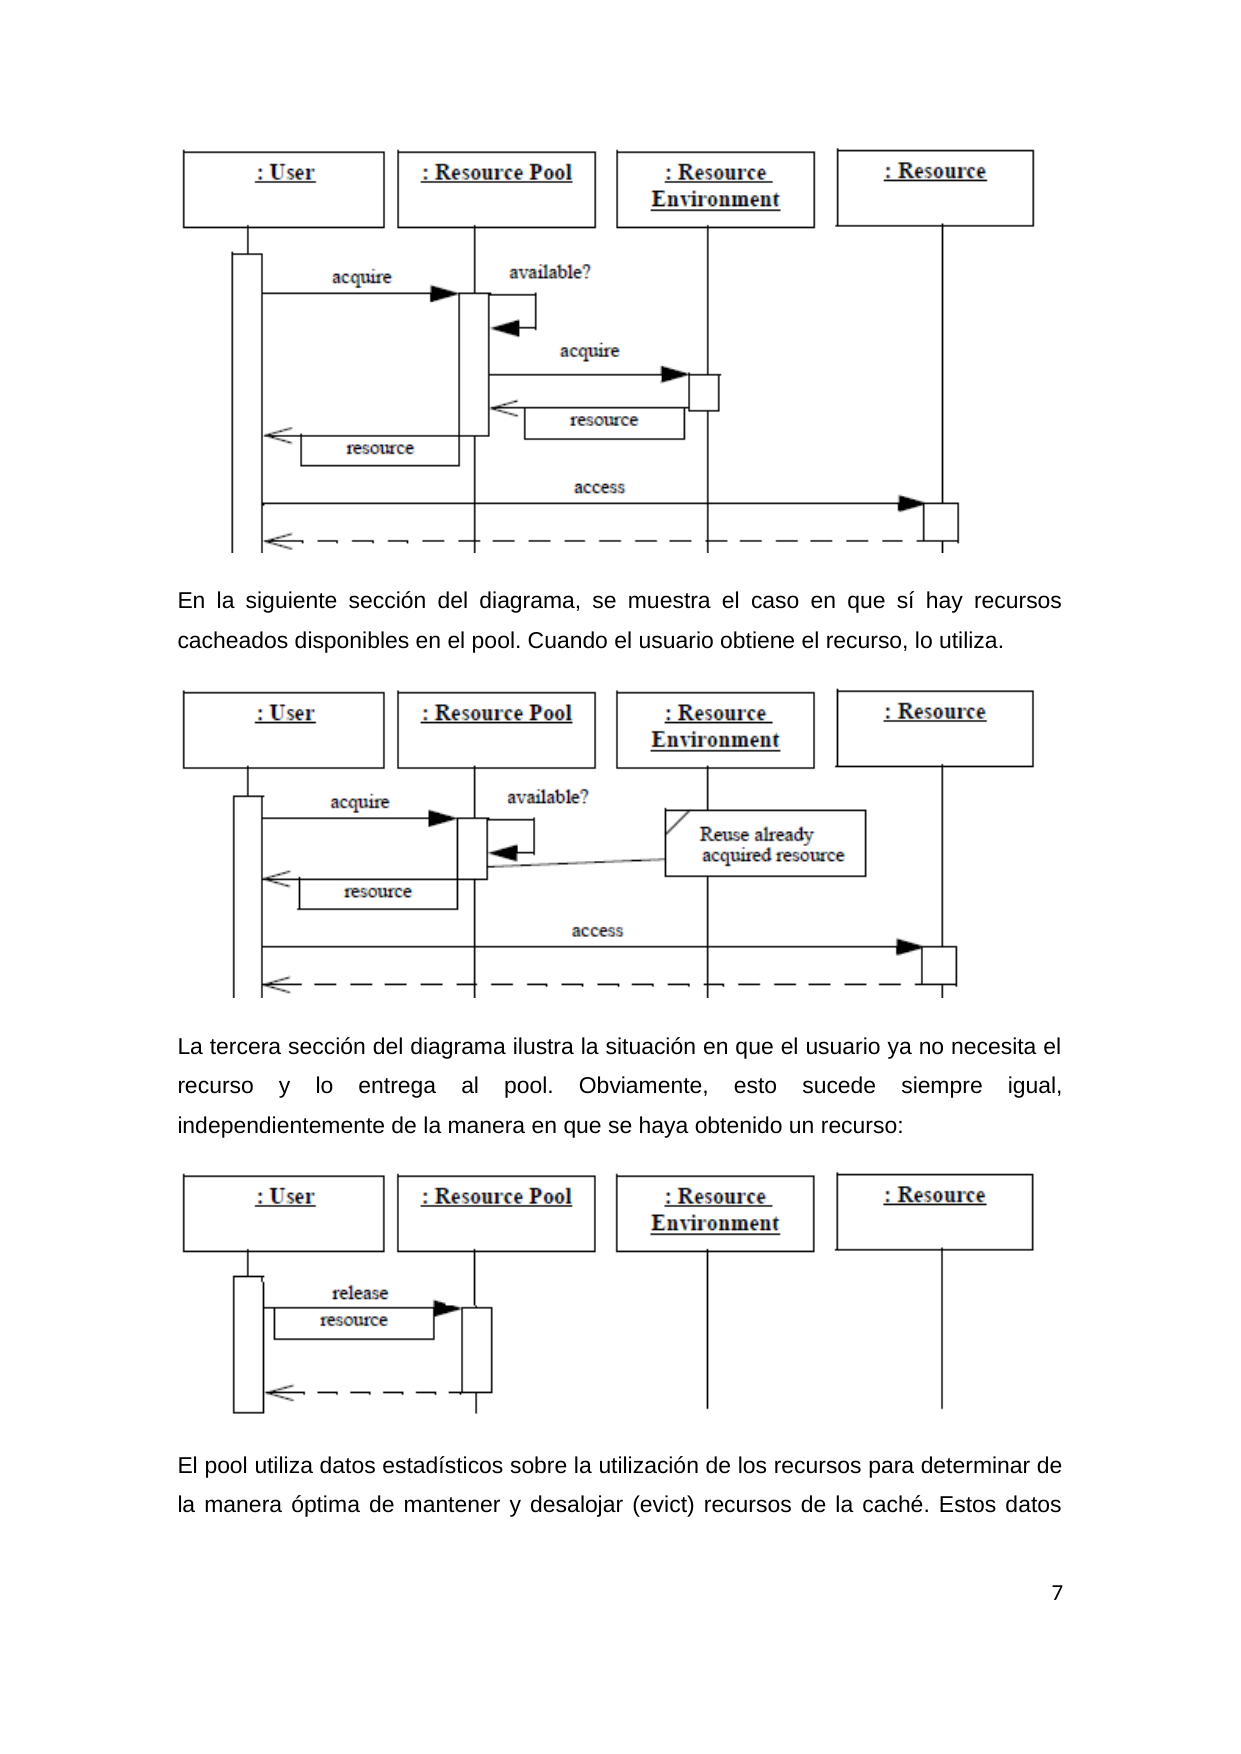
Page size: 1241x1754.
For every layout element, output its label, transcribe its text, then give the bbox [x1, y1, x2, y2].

text En la siguiente sección del diagrama, se muestra el caso en que sí hay recursos cacheados disponibles en el pool. Cuando el usuario obtiene el recurso, lo utiliza. [177, 587, 1063, 653]
text El pool utiliza datos estadísticos sobre la utilización de los recursos para determinar de la manera óptima de mantener y desalojar (evict) recursos de la caché. Estos datos [177, 1452, 1063, 1518]
picture [177, 147, 1039, 553]
picture [177, 686, 1045, 998]
text La tercera sección del diagrama ilustra la situación en que el usuario ya no necesita el recurso y lo entrega al pool. Obviamente, esto sucede siempre igual, independientemente de la manera en que se haya obtenido un recurso: [177, 1033, 1063, 1138]
picture [177, 1171, 1040, 1417]
